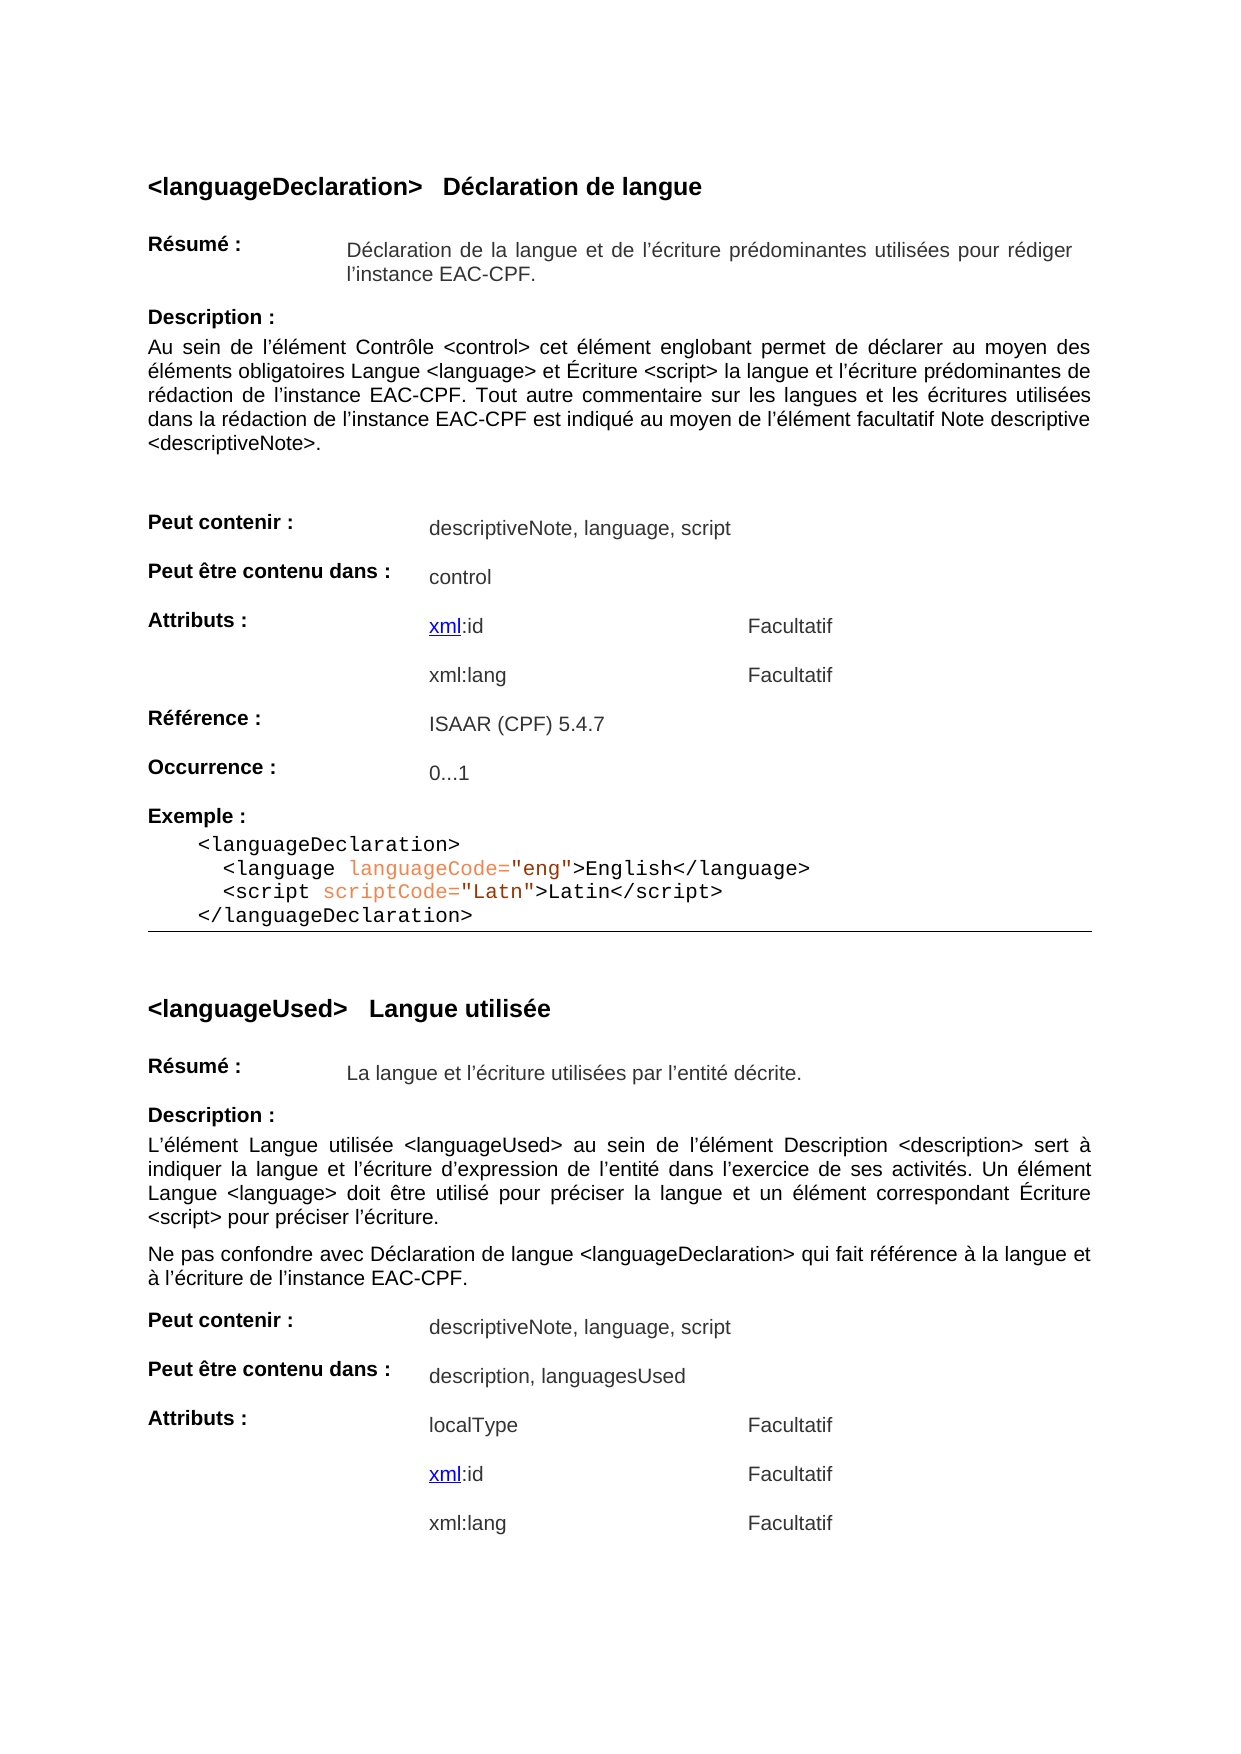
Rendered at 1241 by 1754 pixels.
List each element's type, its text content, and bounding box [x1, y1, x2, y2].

text Exemple : [148, 804, 1092, 828]
table_cell Facultatif [748, 1449, 1085, 1498]
table_cell Peut être contenu dans : [148, 553, 429, 602]
table_cell localType [429, 1400, 748, 1449]
table_cell control [429, 553, 1085, 602]
table_cell Facultatif [748, 651, 1085, 699]
text <languageDeclaration> <language languageCode="eng">English</language> <script scriptCode="Latn">Latin</script> </languageDeclaration> [148, 834, 1092, 931]
table_cell Attributs : [148, 602, 429, 651]
text <languageUsed> Langue utilisée [148, 994, 1092, 1023]
text L’élément Langue utilisée <languageUsed> au sein de l’élément Description <description> sert à indiquer la langue et l’écriture d’expression de l’entité dans l’exercice de ses activités. Un élément Langue <language> doit être utilisé pour préciser la langue et un élément correspondant Écriture <script> pour préciser l’écriture. [148, 1133, 1092, 1229]
text Au sein de l’élément Contrôle <control> cet élément englobant permet de déclarer au moyen des éléments obligatoires Langue <language> et Écriture <script> la langue et l’écriture prédominantes de rédaction de l’instance EAC-CPF. Tout autre commentaire sur les langues et les écritures utilisées dans la rédaction de l’instance EAC-CPF est indiqué au moyen de l’élément facultatif Note descriptive <descriptiveNote>. [148, 335, 1092, 455]
table_cell [148, 651, 429, 699]
table_cell xml:id [429, 1449, 748, 1498]
text Ne pas confondre avec Déclaration de langue <languageDeclaration> qui fait référence à la langue et à l’écriture de l’instance EAC-CPF. [148, 1242, 1092, 1289]
table_cell Facultatif [748, 602, 1085, 651]
table_header Résumé : [136, 226, 335, 298]
table_cell Occurrence : [148, 749, 429, 797]
table_cell Attributs : [148, 1400, 429, 1449]
table_header Peut contenir : [148, 1302, 429, 1351]
table_header Peut contenir : [148, 504, 429, 553]
table_cell xml:lang [429, 651, 748, 699]
table_header descriptiveNote, language, script [429, 504, 1085, 553]
table_cell [148, 1449, 429, 1498]
text Description : [148, 1103, 1092, 1127]
table_header La langue et l’écriture utilisées par l’entité décrite. [335, 1048, 1085, 1097]
table_cell Peut être contenu dans : [148, 1351, 429, 1400]
table_cell Facultatif [748, 1400, 1085, 1449]
table_cell description, languagesUsed [429, 1351, 1085, 1400]
text <languageDeclaration> Déclaration de langue [148, 172, 1092, 201]
table_cell ISAAR (CPF) 5.4.7 [429, 700, 1085, 748]
table_cell Facultatif [748, 1498, 1085, 1547]
table_cell Référence : [148, 700, 429, 748]
text Description : [148, 305, 1092, 329]
table_cell xml:id [429, 602, 748, 651]
table_header Résumé : [136, 1048, 335, 1097]
table_header descriptiveNote, language, script [429, 1302, 1085, 1351]
table_cell 0...1 [429, 749, 1085, 797]
table_cell [148, 1498, 429, 1547]
table_cell xml:lang [429, 1498, 748, 1547]
table_header Déclaration de la langue et de l’écriture prédominantes utilisées pour rédiger l’instance EAC-CPF. [335, 226, 1085, 298]
